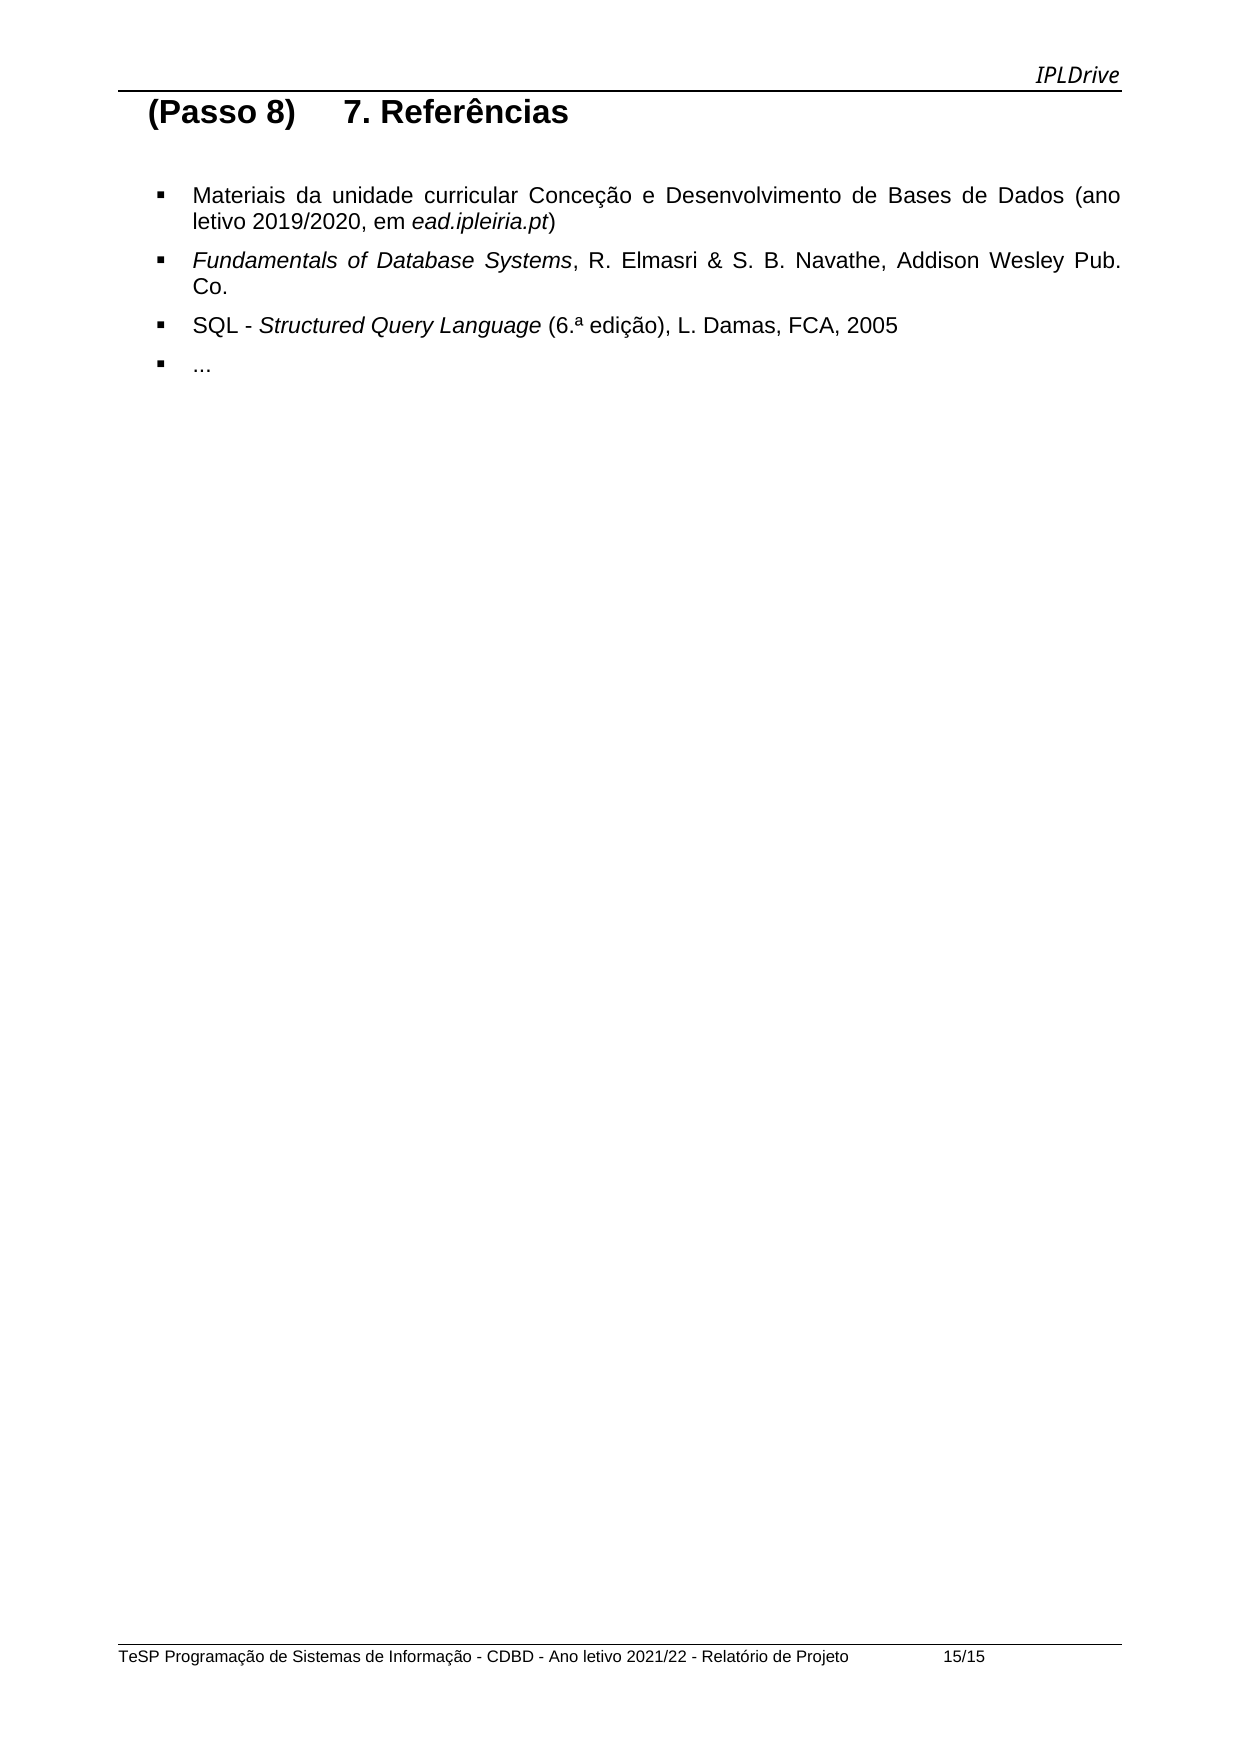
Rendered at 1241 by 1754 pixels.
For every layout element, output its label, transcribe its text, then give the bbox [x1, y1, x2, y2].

subtitle 7. Referências [118, 92, 1122, 130]
list SQL - Structured Query Language (6.ª edição), L. Damas, FCA, 2005 [155, 312, 1122, 338]
list Fundamentals of Database Systems, R. Elmasri & S. B. Navathe, Addison Wesley Pub. Co. [155, 247, 1122, 299]
list Materiais da unidade curricular Conceção e Desenvolvimento de Bases de Dados (ano letivo 2019/2020, em ead.ipleiria.pt) [155, 182, 1122, 234]
list ... [155, 351, 1122, 377]
